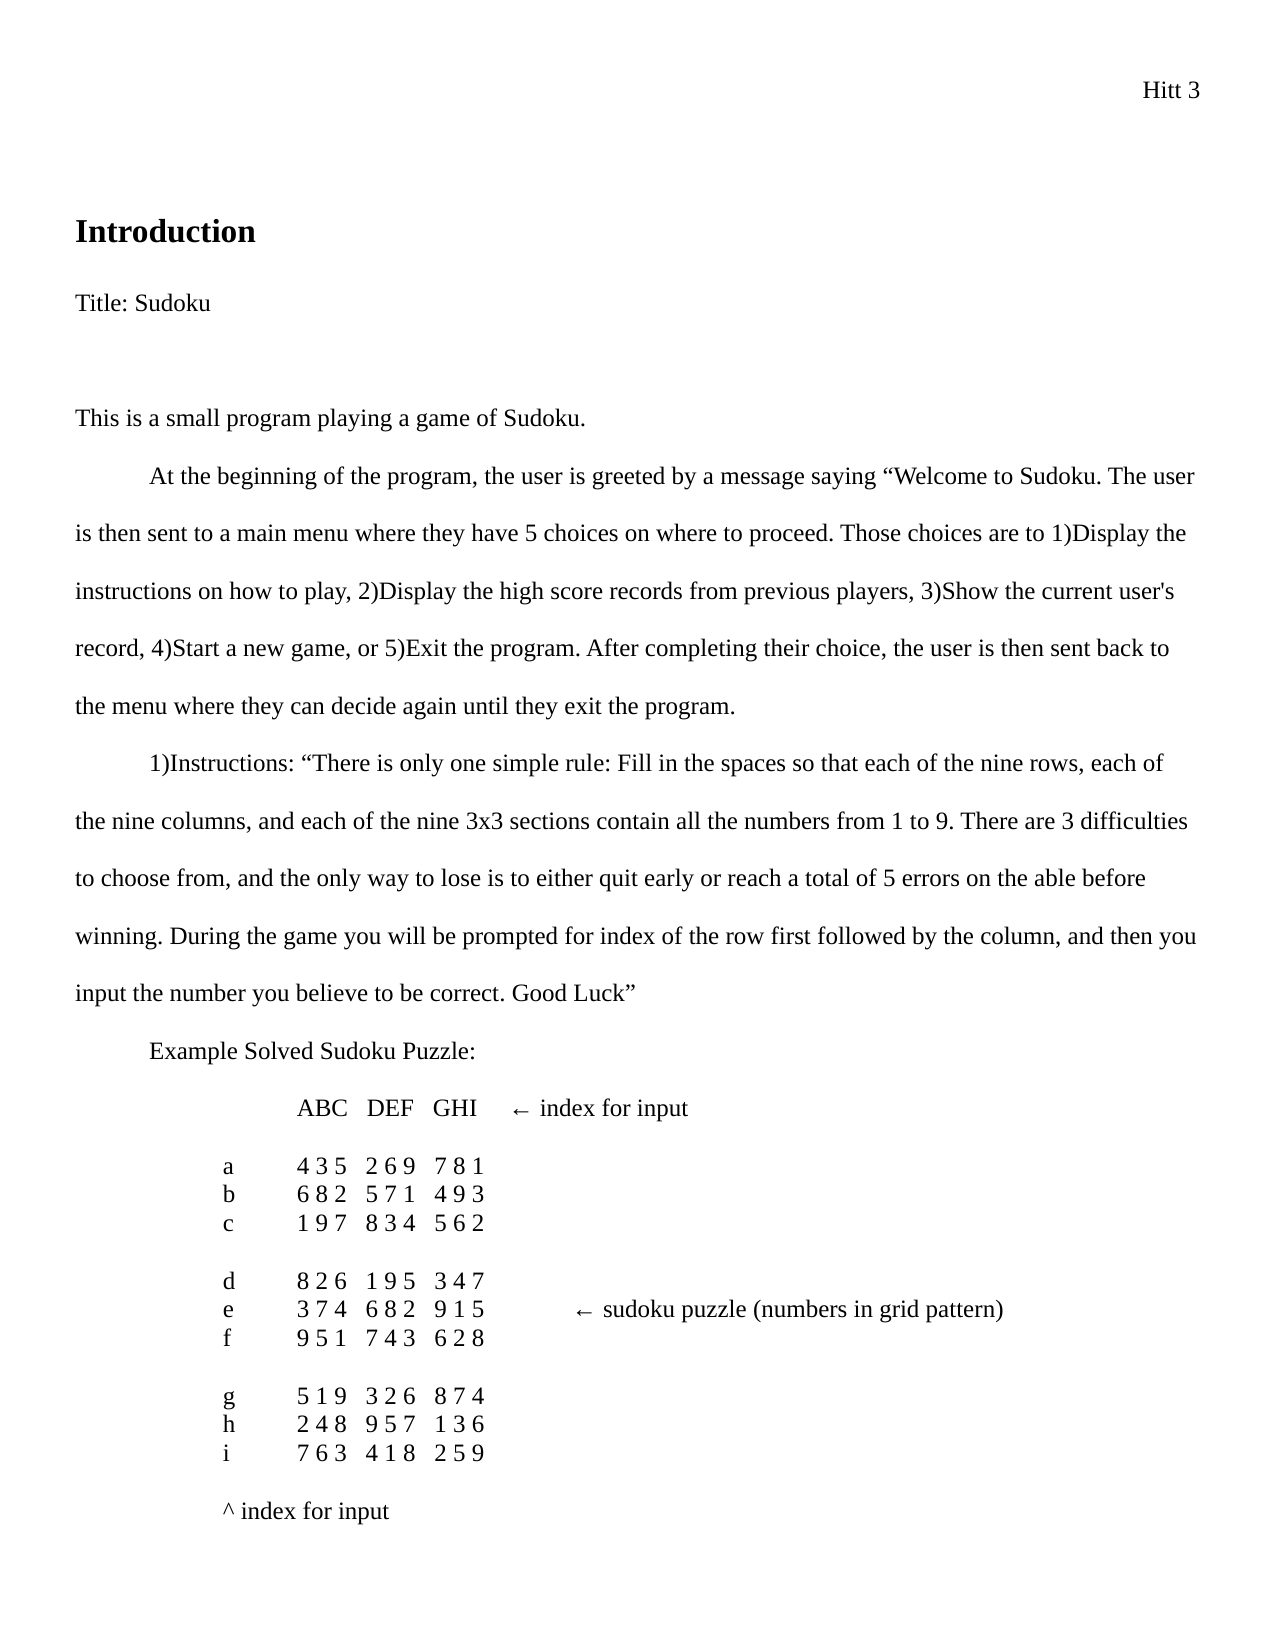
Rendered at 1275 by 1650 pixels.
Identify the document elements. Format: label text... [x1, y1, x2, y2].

text ^ index for input [75, 1496, 1200, 1524]
text At the beginning of the program, the user is greeted by a message saying “Welcome to Sudoku. The user is then sent to a main menu where they have 5 choices on where to proceed. Those choices are to 1)Display the instructions on how to play, 2)Display the high score records from previous players, 3)Show the current user's record, 4)Start a new game, or 5)Exit the program. After completing their choice, the user is then sent back to the menu where they can decide again until they exit the program. [75, 461, 1200, 719]
text ABC DEF GHI ← index for input [75, 1093, 1200, 1122]
text f 9 5 1 7 4 3 6 2 8 [75, 1323, 1200, 1352]
text e 3 7 4 6 8 2 9 1 5 ← sudoku puzzle (numbers in grid pattern) [75, 1294, 1200, 1323]
text This is a small program playing a game of Sudoku. [75, 403, 1200, 432]
text g 5 1 9 3 2 6 8 7 4 [75, 1381, 1200, 1409]
text i 7 6 3 4 1 8 2 5 9 [75, 1438, 1200, 1467]
text h 2 4 8 9 5 7 1 3 6 [75, 1409, 1200, 1438]
text Example Solved Sudoku Puzzle: [75, 1036, 1200, 1064]
text Introduction [75, 212, 1200, 250]
text c 1 9 7 8 3 4 5 6 2 [75, 1208, 1200, 1237]
text 1)Instructions: “There is only one simple rule: Fill in the spaces so that each of the nine rows, each of the nine columns, and each of the nine 3x3 sections contain all the numbers from 1 to 9. There are 3 difficulties to choose from, and the only way to lose is to either quit early or reach a total of 5 errors on the able before winning. During the game you will be prompted for index of the row first followed by the column, and then you input the number you believe to be correct. Good Luck” [75, 748, 1200, 1007]
text a 4 3 5 2 6 9 7 8 1 [75, 1151, 1200, 1179]
text b 6 8 2 5 7 1 4 9 3 [75, 1179, 1200, 1208]
text d 8 2 6 1 9 5 3 4 7 [75, 1266, 1200, 1294]
text Title: Sudoku [75, 288, 1200, 317]
